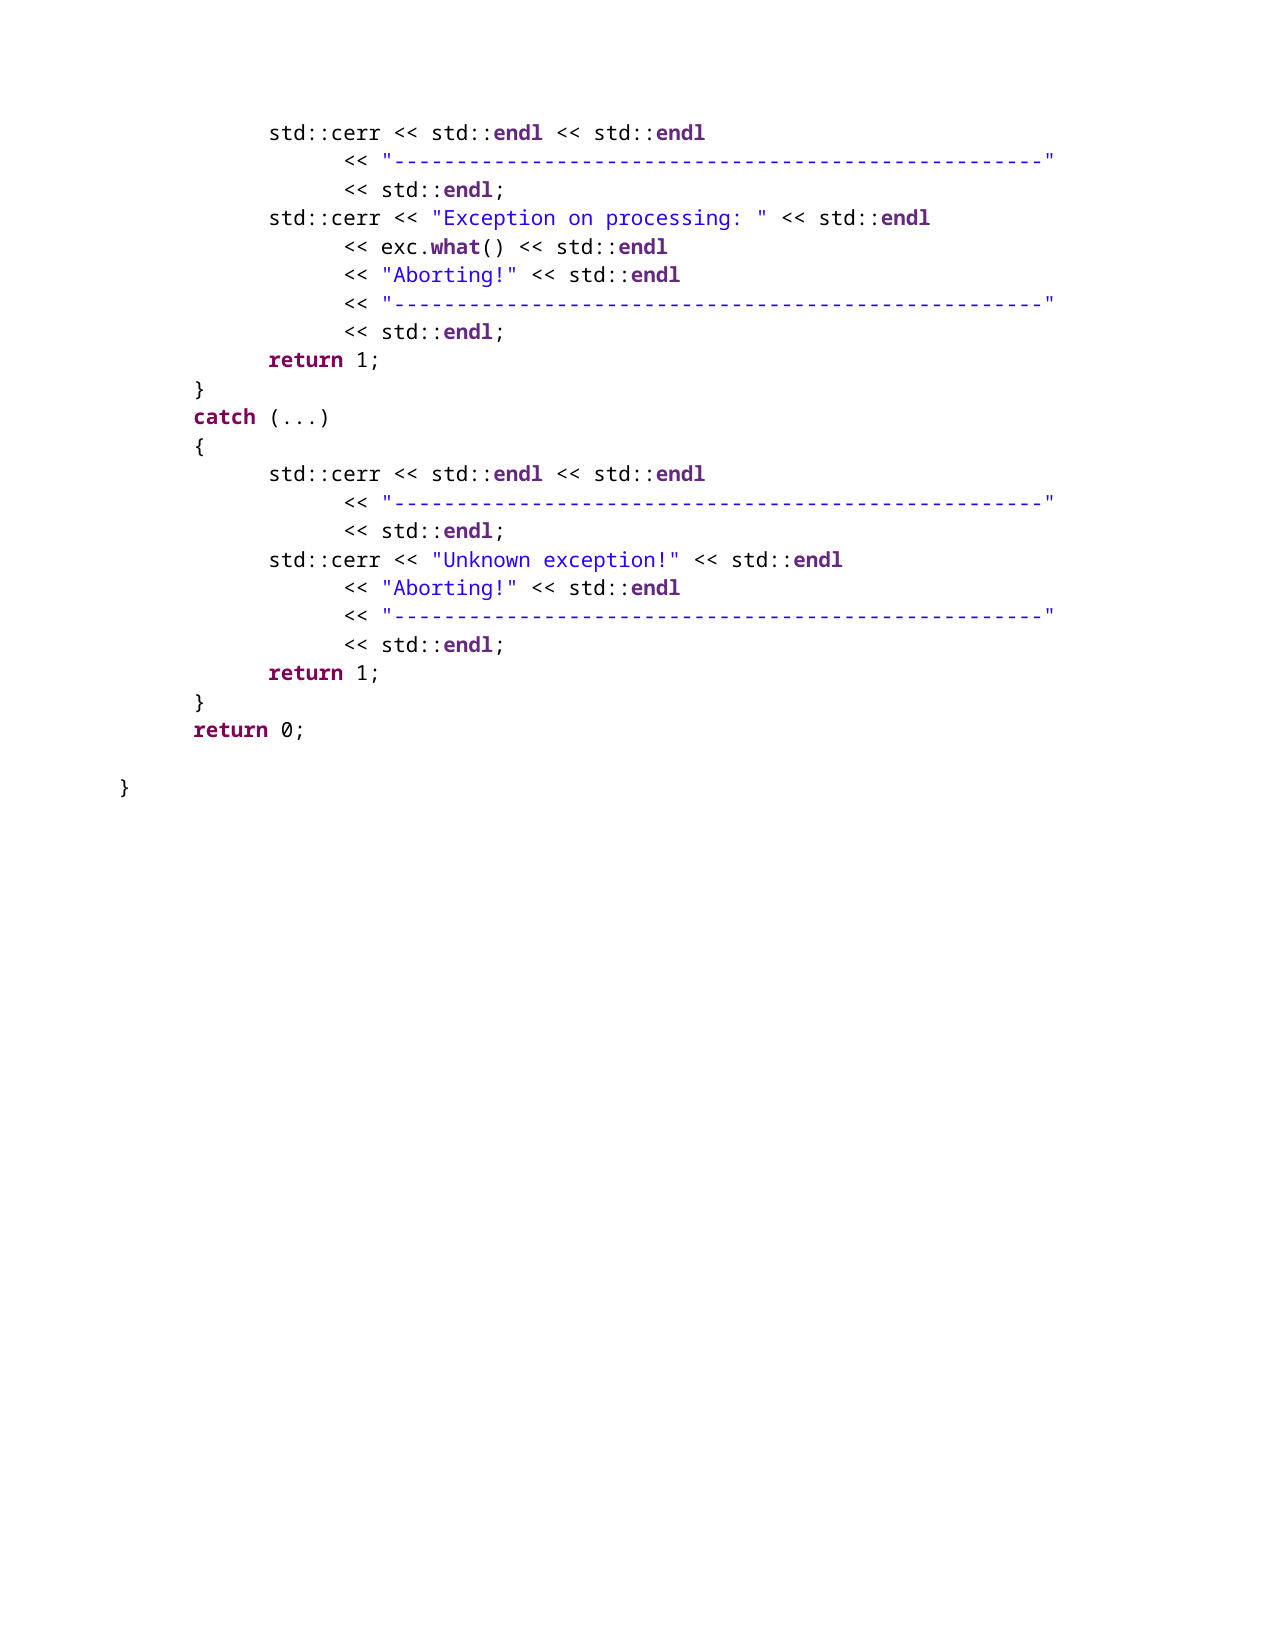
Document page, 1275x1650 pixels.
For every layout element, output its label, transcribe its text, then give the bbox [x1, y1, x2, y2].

text return 0; [118, 715, 1157, 744]
text } [118, 772, 1157, 801]
text << "Aborting!" << std::endl [118, 260, 1157, 289]
text << "----------------------------------------------------" [118, 488, 1157, 516]
text } [118, 687, 1157, 715]
text << "----------------------------------------------------" [118, 602, 1157, 630]
text << "----------------------------------------------------" [118, 289, 1157, 317]
text return 1; [118, 346, 1157, 374]
text << std::endl; [118, 317, 1157, 346]
text << std::endl; [118, 175, 1157, 203]
text std::cerr << std::endl << std::endl [118, 459, 1157, 488]
text catch (...) [118, 402, 1157, 431]
text return 1; [118, 658, 1157, 687]
text << exc.what() << std::endl [118, 232, 1157, 260]
text { [118, 431, 1157, 459]
text << std::endl; [118, 516, 1157, 545]
text } [118, 374, 1157, 402]
text << "----------------------------------------------------" [118, 147, 1157, 175]
text std::cerr << "Exception on processing: " << std::endl [118, 203, 1157, 232]
text << std::endl; [118, 630, 1157, 658]
text std::cerr << "Unknown exception!" << std::endl [118, 545, 1157, 573]
text std::cerr << std::endl << std::endl [118, 118, 1157, 147]
text << "Aborting!" << std::endl [118, 573, 1157, 602]
